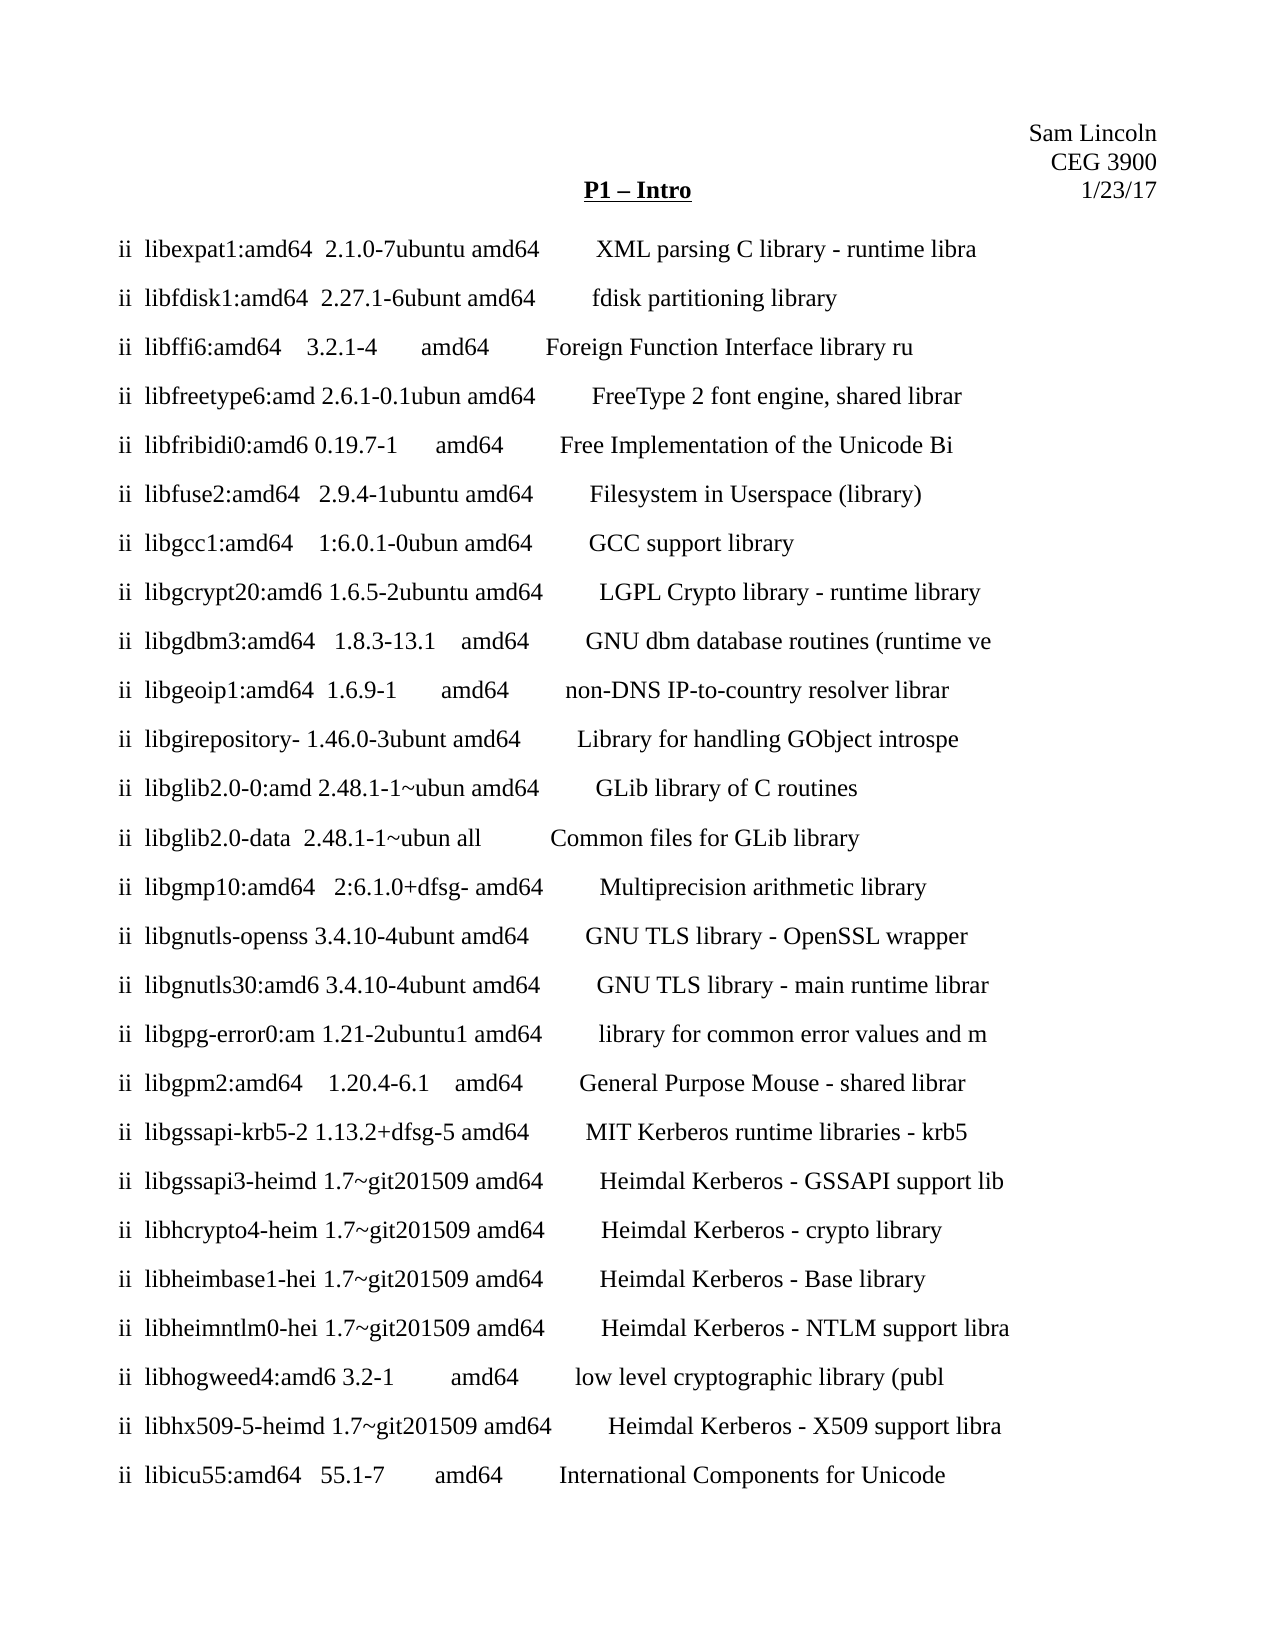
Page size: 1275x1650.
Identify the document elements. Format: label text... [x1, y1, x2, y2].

text ii libexpat1:amd64 2.1.0-7ubuntu amd64 XML parsing C library - runtime libra [118, 234, 1157, 263]
text ii libheimntlm0-hei 1.7~git201509 amd64 Heimdal Kerberos - NTLM support libra [118, 1313, 1157, 1342]
text ii libgmp10:amd64 2:6.1.0+dfsg- amd64 Multiprecision arithmetic library [118, 872, 1157, 900]
text ii libgpg-error0:am 1.21-2ubuntu1 amd64 library for common error values and m [118, 1019, 1157, 1048]
text ii libglib2.0-data 2.48.1-1~ubun all Common files for GLib library [118, 823, 1157, 851]
text ii libgssapi-krb5-2 1.13.2+dfsg-5 amd64 MIT Kerberos runtime libraries - krb5 [118, 1117, 1157, 1146]
text ii libgnutls30:amd6 3.4.10-4ubunt amd64 GNU TLS library - main runtime librar [118, 970, 1157, 998]
text ii libgpm2:amd64 1.20.4-6.1 amd64 General Purpose Mouse - shared librar [118, 1068, 1157, 1097]
text ii libicu55:amd64 55.1-7 amd64 International Components for Unicode [118, 1460, 1157, 1489]
text ii libgeoip1:amd64 1.6.9-1 amd64 non-DNS IP-to-country resolver librar [118, 675, 1157, 704]
text ii libglib2.0-0:amd 2.48.1-1~ubun amd64 GLib library of C routines [118, 773, 1157, 802]
text ii libfdisk1:amd64 2.27.1-6ubunt amd64 fdisk partitioning library [118, 283, 1157, 312]
text ii libhogweed4:amd6 3.2-1 amd64 low level cryptographic library (publ [118, 1362, 1157, 1391]
text ii libgnutls-openss 3.4.10-4ubunt amd64 GNU TLS library - OpenSSL wrapper [118, 921, 1157, 949]
text ii libffi6:amd64 3.2.1-4 amd64 Foreign Function Interface library ru [118, 332, 1157, 361]
text ii libgcrypt20:amd6 1.6.5-2ubuntu amd64 LGPL Crypto library - runtime library [118, 577, 1157, 606]
text ii libhx509-5-heimd 1.7~git201509 amd64 Heimdal Kerberos - X509 support libra [118, 1411, 1157, 1440]
text ii libgirepository- 1.46.0-3ubunt amd64 Library for handling GObject introspe [118, 724, 1157, 753]
text ii libfreetype6:amd 2.6.1-0.1ubun amd64 FreeType 2 font engine, shared librar [118, 381, 1157, 410]
text ii libgcc1:amd64 1:6.0.1-0ubun amd64 GCC support library [118, 528, 1157, 557]
text ii libgssapi3-heimd 1.7~git201509 amd64 Heimdal Kerberos - GSSAPI support lib [118, 1166, 1157, 1195]
text ii libfuse2:amd64 2.9.4-1ubuntu amd64 Filesystem in Userspace (library) [118, 479, 1157, 508]
text ii libfribidi0:amd6 0.19.7-1 amd64 Free Implementation of the Unicode Bi [118, 430, 1157, 459]
text ii libheimbase1-hei 1.7~git201509 amd64 Heimdal Kerberos - Base library [118, 1264, 1157, 1293]
text ii libgdbm3:amd64 1.8.3-13.1 amd64 GNU dbm database routines (runtime ve [118, 626, 1157, 655]
text ii libhcrypto4-heim 1.7~git201509 amd64 Heimdal Kerberos - crypto library [118, 1215, 1157, 1244]
